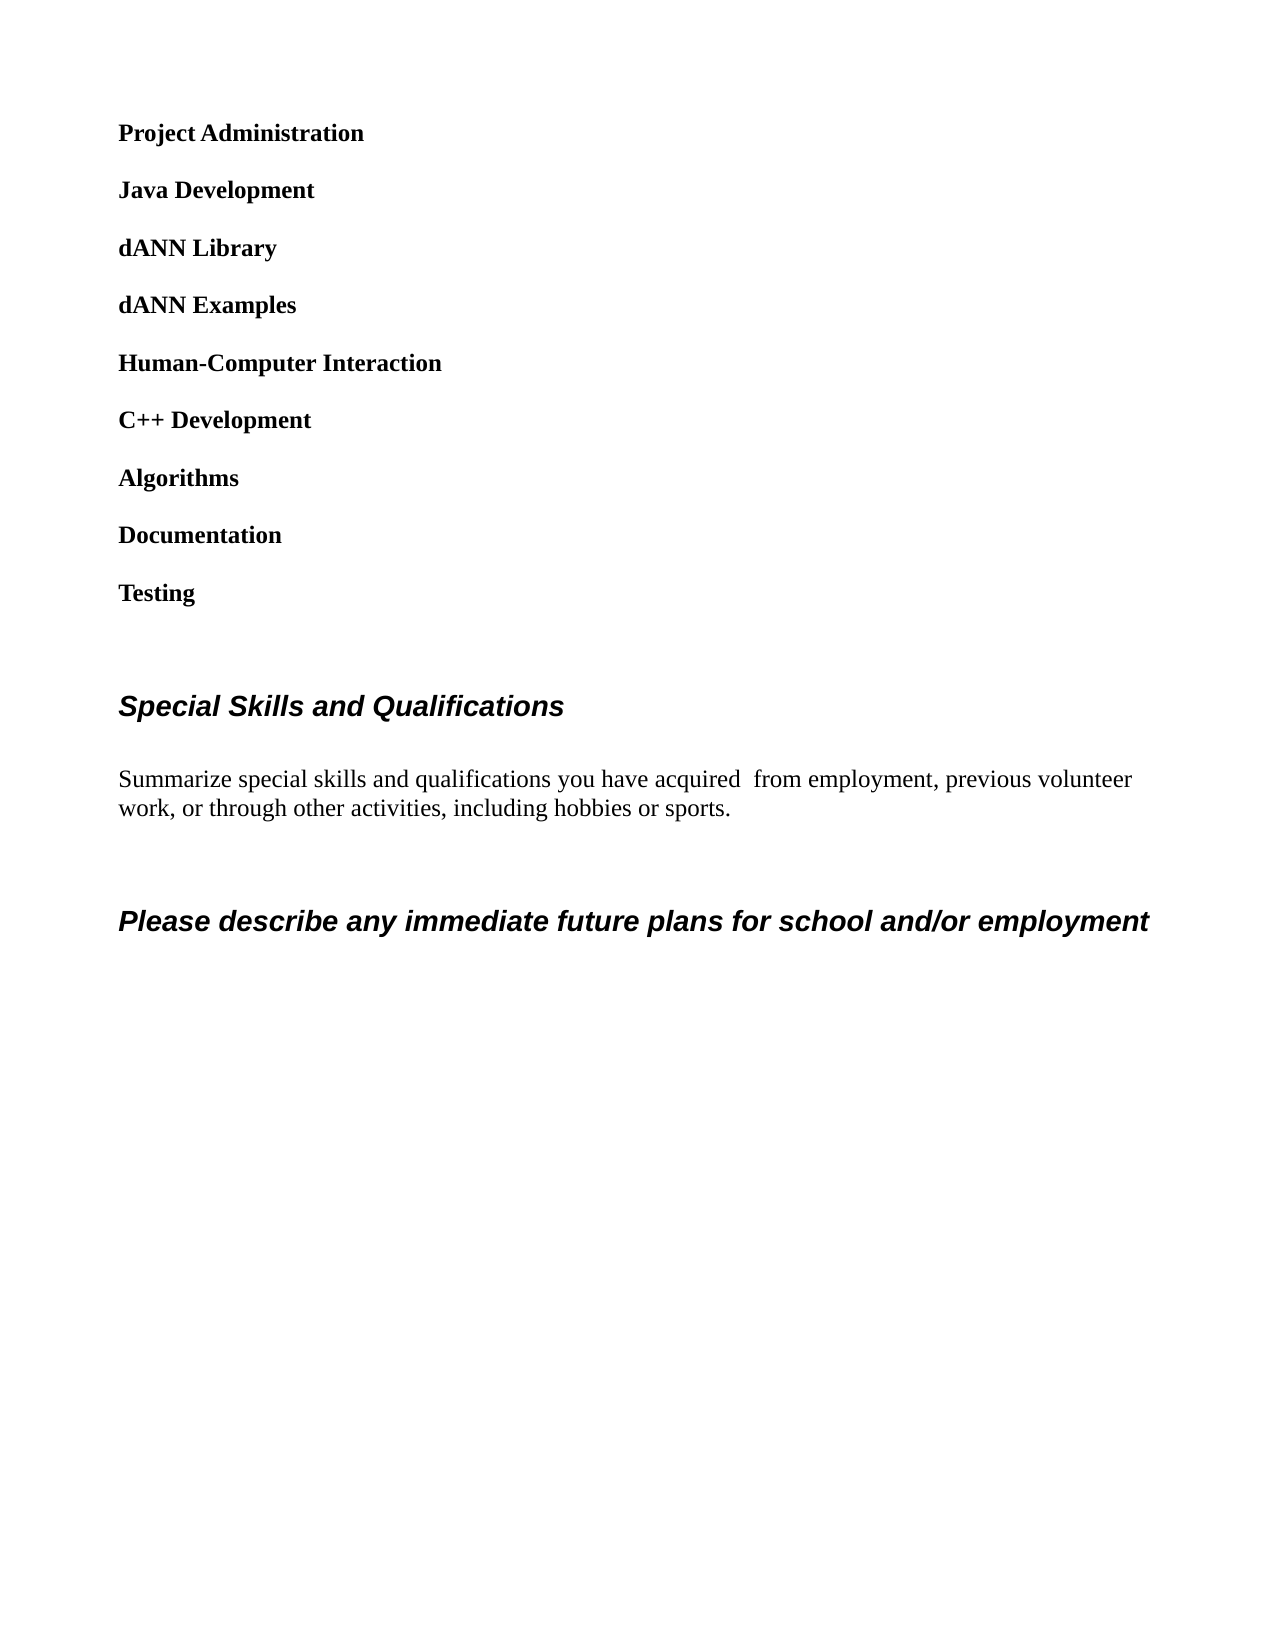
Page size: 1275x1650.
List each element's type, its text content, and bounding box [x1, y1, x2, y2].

text Algorithms [118, 463, 1157, 492]
text Documentation [118, 521, 1157, 549]
text Project Administration [118, 118, 1157, 147]
text Testing [118, 578, 1157, 607]
text dANN Library [118, 233, 1157, 262]
text Summarize special skills and qualifications you have acquired from employment, previous volunteer work, or through other activities, including hobbies or sports. [118, 764, 1157, 822]
text C++ Development [118, 406, 1157, 434]
text dANN Examples [118, 291, 1157, 319]
subtitle Special Skills and Qualifications [118, 689, 1157, 723]
text Java Development [118, 176, 1157, 204]
subtitle Please describe any immediate future plans for school and/or employment [118, 904, 1157, 938]
text Human-Computer Interaction [118, 348, 1157, 377]
